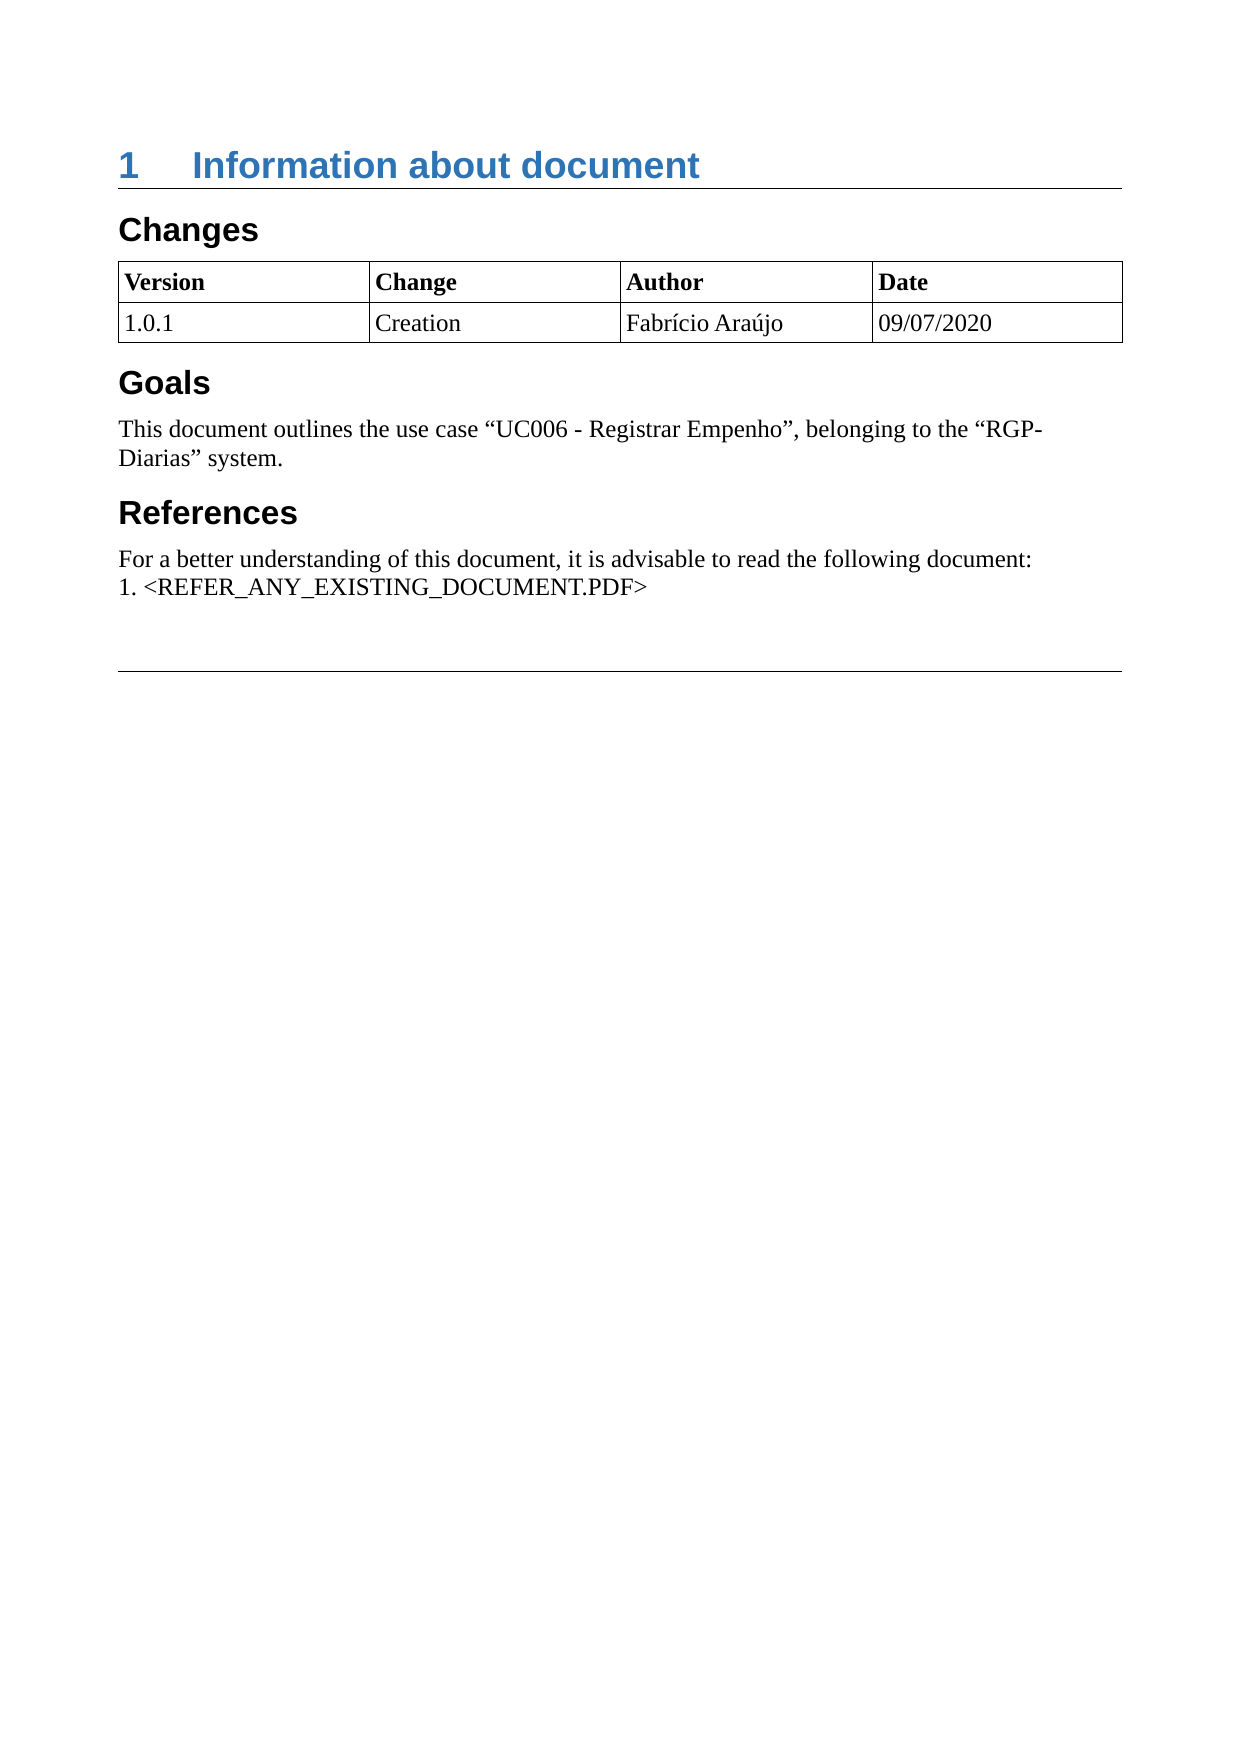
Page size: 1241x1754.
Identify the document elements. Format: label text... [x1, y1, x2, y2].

text For a better understanding of this document, it is advisable to read the following document: [118, 544, 1122, 572]
subtitle References [118, 493, 1122, 531]
subtitle Goals [118, 363, 1122, 402]
text This document outlines the use case “UC006 - Registrar Empenho”, belonging to the “RGP-Diarias” system. [118, 414, 1122, 472]
table_header Version [119, 262, 369, 301]
subtitle Changes [118, 210, 1122, 248]
table_cell 09/07/2020 [873, 303, 1122, 342]
table_cell Fabrício Araújo [621, 303, 872, 342]
table_header Change [370, 262, 620, 301]
subtitle Information about document [118, 143, 1122, 188]
table_header Author [621, 262, 872, 301]
text 1. <REFER_ANY_EXISTING_DOCUMENT.PDF> [118, 572, 1122, 601]
table_header Date [873, 262, 1122, 301]
table_cell 1.0.1 [119, 303, 369, 342]
table_cell Creation [370, 303, 620, 342]
